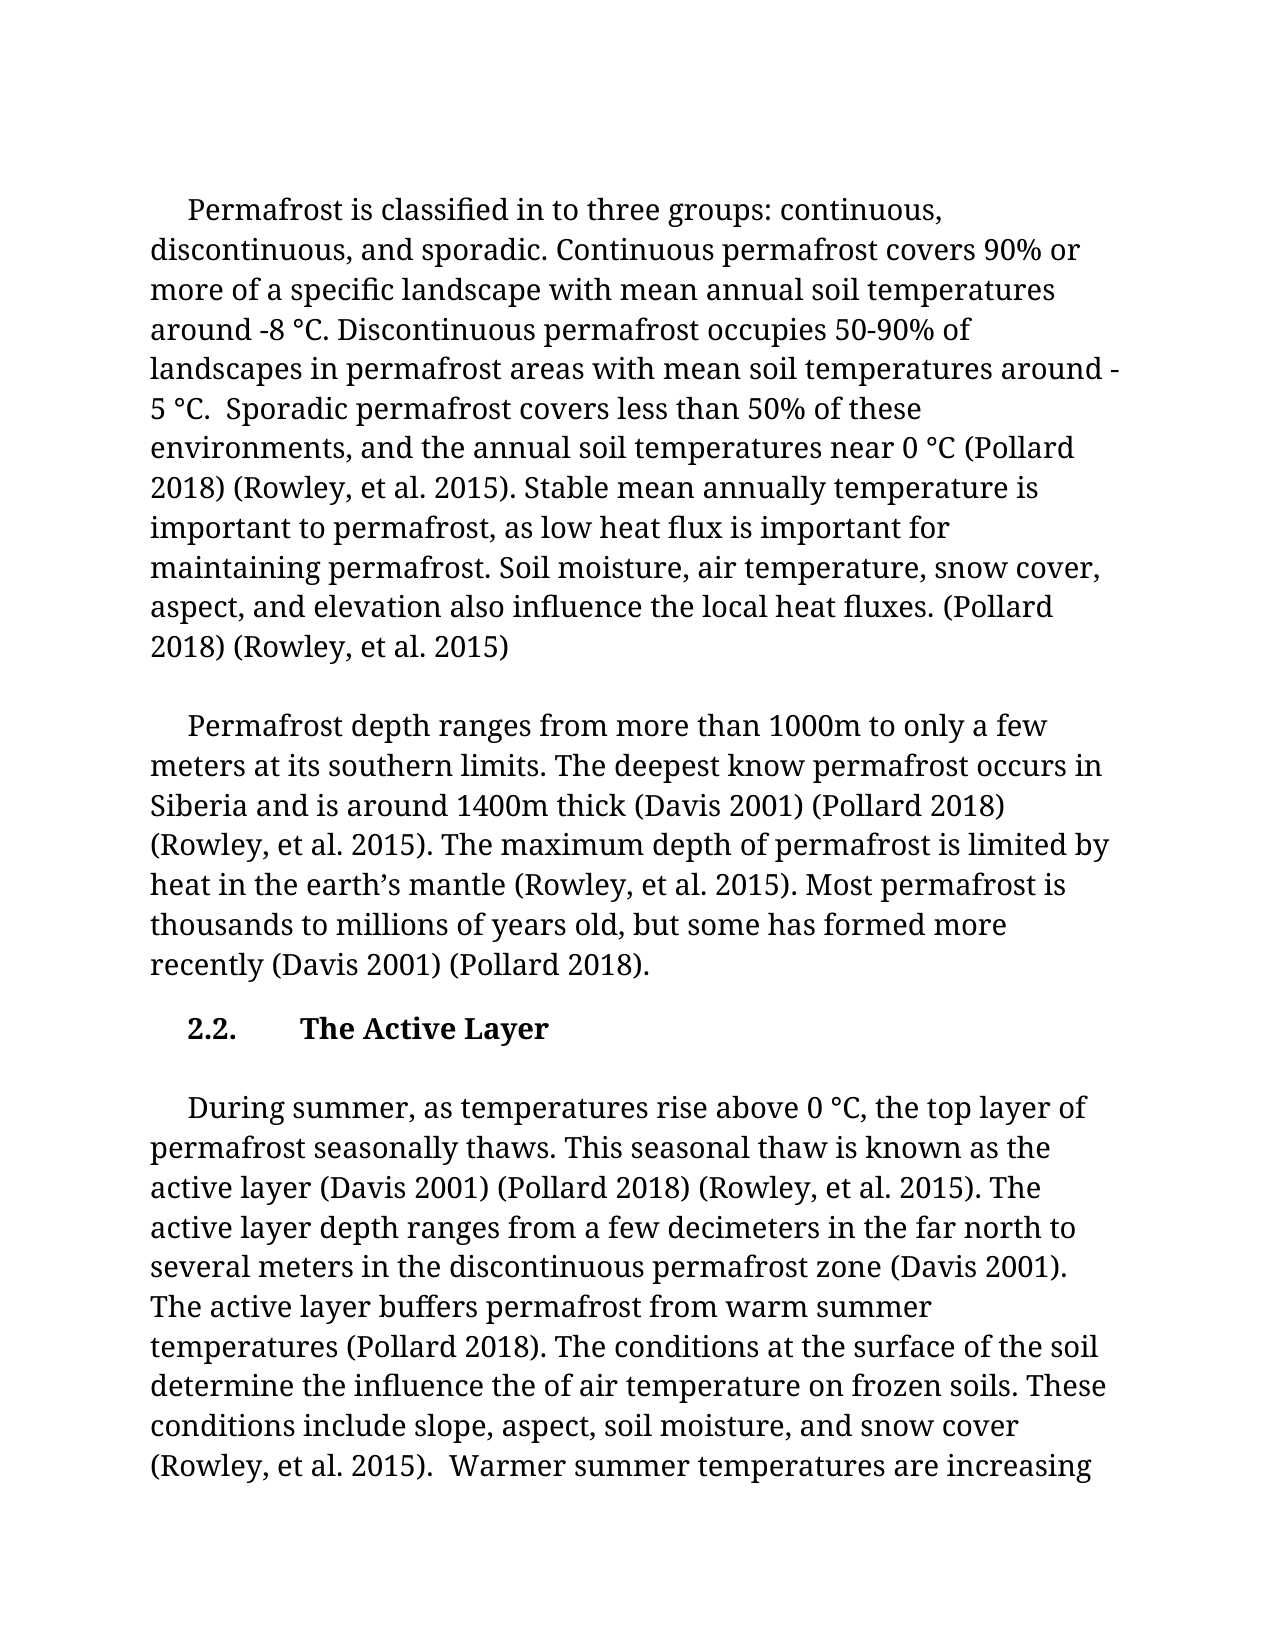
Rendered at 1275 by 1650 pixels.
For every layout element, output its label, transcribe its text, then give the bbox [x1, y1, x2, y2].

text During summer, as temperatures rise above 0 °C, the top layer of permafrost seasonally thaws. This seasonal thaw is known as the active layer[ CITATION Dav01 \l 1033 ][ CITATION Pol18 \l 1033 ][ CITATION Row15 \l 1033 ]. The active layer depth ranges from a few decimeters in the far north to several meters in the discontinuous permafrost zone[ CITATION Dav01 \l 1033 ]. The active layer buffers permafrost from warm summer temperatures[ CITATION Pol18 \l 1033 ]. The conditions at the surface of the soil determine the influence the of air temperature on frozen soils. These conditions include slope, aspect, soil moisture, and snow cover[ CITATION Row15 \l 1033 ]. Warmer summer temperatures are increasing the active layer depth and increasing destabilization of near surface permafrost[ CITATION Pol18 \l 1033 ][ CITATION Row15 \l 1033 ]. ` [150, 1088, 1125, 1485]
subtitle The Active Layer [187, 1008, 1125, 1048]
text Permafrost is classified in to three groups: continuous, discontinuous, and sporadic. Continuous permafrost covers 90% or more of a specific landscape with mean annual soil temperatures around -8 °C. Discontinuous permafrost occupies 50-90% of landscapes in permafrost areas with mean soil temperatures around -5 °C. Sporadic permafrost covers less than 50% of these environments, and the annual soil temperatures near 0 °C [ CITATION Pol18 \l 1033 ][ CITATION Row15 \l 1033 ]. Stable mean annually temperature is important to permafrost, as low heat flux is important for maintaining permafrost. Soil moisture, air temperature, snow cover, aspect, and elevation also influence the local heat fluxes.[ CITATION Pol18 \l 1033 ][ CITATION Row15 \l 1033 ] [150, 190, 1125, 666]
text Permafrost depth ranges from more than 1000m to only a few meters at its southern limits. The deepest know permafrost occurs in Siberia and is around 1400m thick[ CITATION Dav01 \l 1033 ][ CITATION Pol18 \l 1033 ][ CITATION Row15 \l 1033 ]. The maximum depth of permafrost is limited by heat in the earth’s mantle[ CITATION Row15 \l 1033 ]. Most permafrost is thousands to millions of years old, but some has formed more recently [ CITATION Dav01 \l 1033 ][ CITATION Pol18 \l 1033 ]. [150, 706, 1125, 983]
